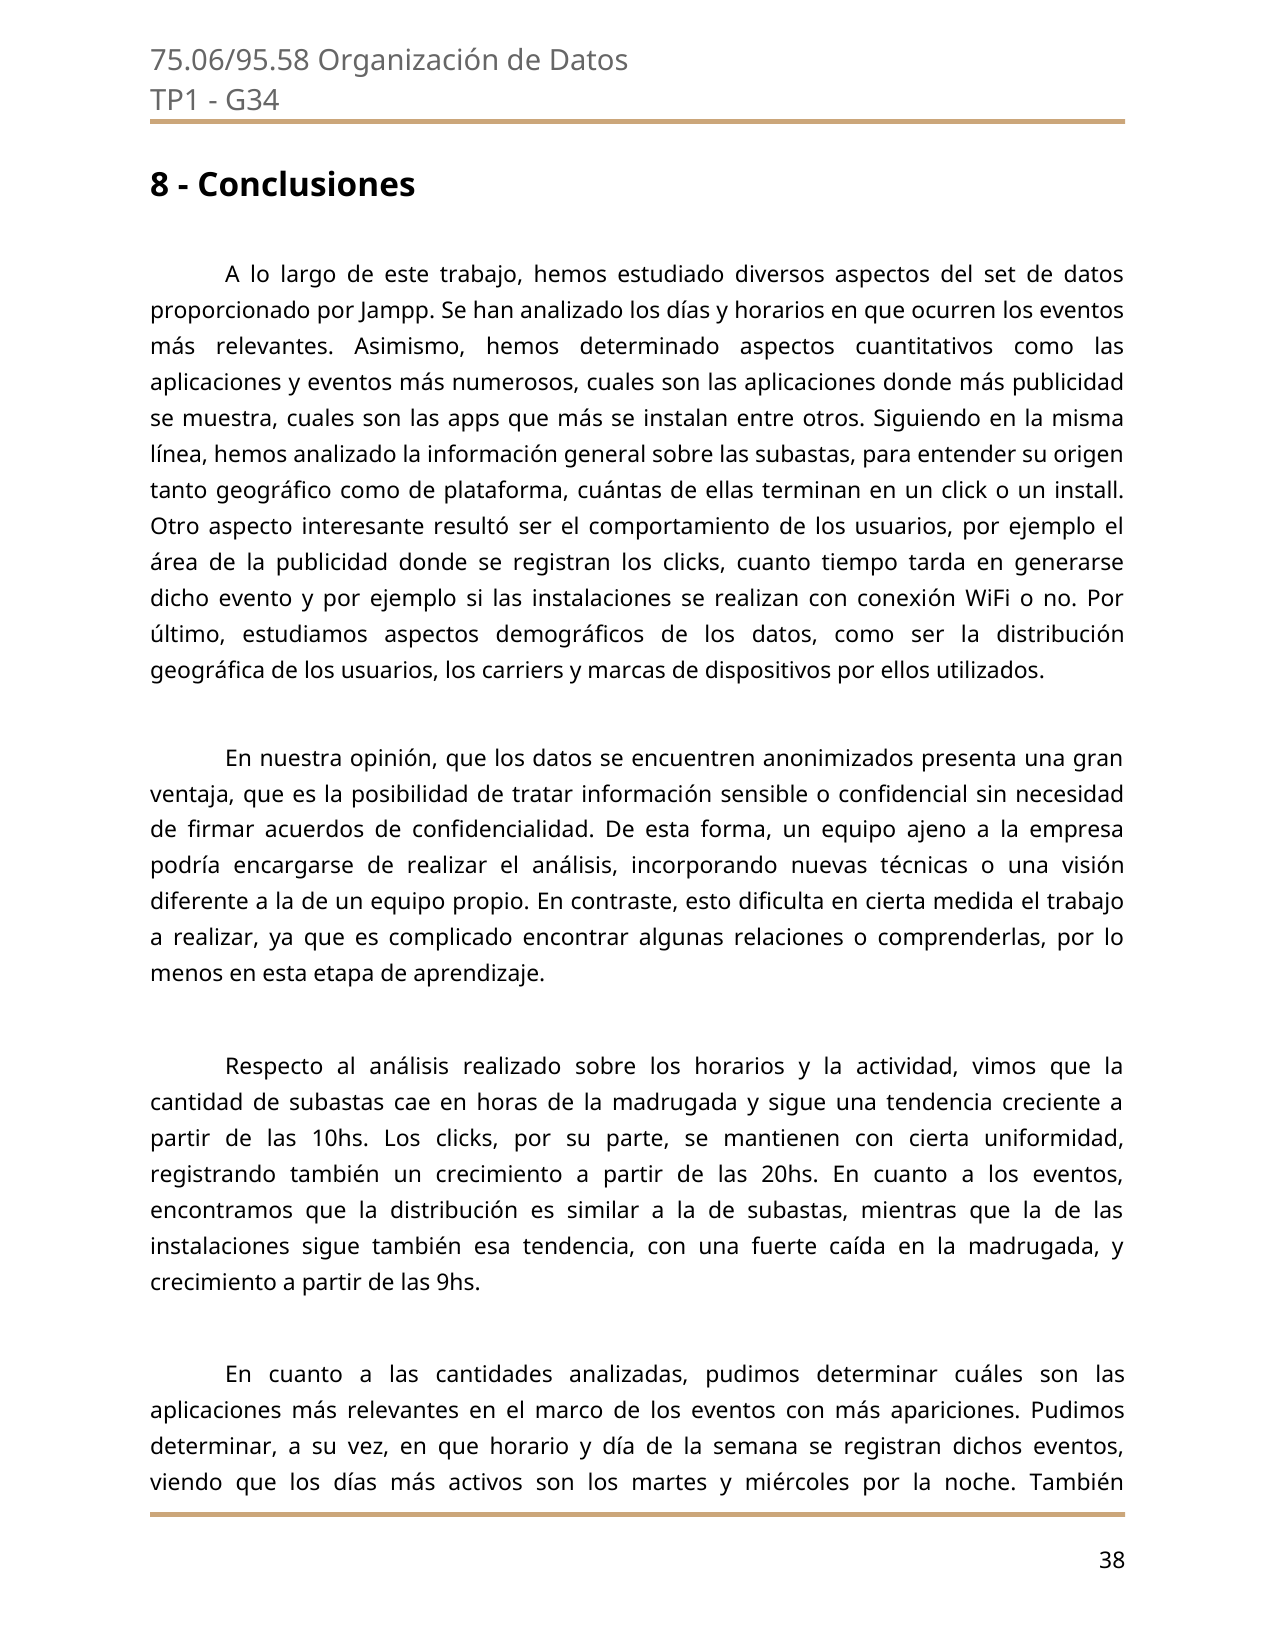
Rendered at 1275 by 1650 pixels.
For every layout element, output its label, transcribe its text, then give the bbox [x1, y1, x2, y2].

text En nuestra opinión, que los datos se encuentren anonimizados presenta una gran ventaja, que es la posibilidad de tratar información sensible o confidencial sin necesidad de firmar acuerdos de confidencialidad. De esta forma, un equipo ajeno a la empresa podría encargarse de realizar el análisis, incorporando nuevas técnicas o una visión diferente a la de un equipo propio. En contraste, esto dificulta en cierta medida el trabajo a realizar, ya que es complicado encontrar algunas relaciones o comprenderlas, por lo menos en esta etapa de aprendizaje. [150, 742, 1125, 988]
picture [150, 1512, 1125, 1517]
picture [150, 119, 1125, 124]
text En cuanto a las cantidades analizadas, pudimos determinar cuáles son las aplicaciones más relevantes en el marco de los eventos con más apariciones. Pudimos determinar, a su vez, en que horario y día de la semana se registran dichos eventos, viendo que los días más activos son los martes y miércoles por la noche. También [150, 1358, 1125, 1497]
text A lo largo de este trabajo, hemos estudiado diversos aspectos del set de datos proporcionado por Jampp. Se han analizado los días y horarios en que ocurren los eventos más relevantes. Asimismo, hemos determinado aspectos cuantitativos como las aplicaciones y eventos más numerosos, cuales son las aplicaciones donde más publicidad se muestra, cuales son las apps que más se instalan entre otros. Siguiendo en la misma línea, hemos analizado la información general sobre las subastas, para entender su origen tanto geográfico como de plataforma, cuántas de ellas terminan en un click o un install. Otro aspecto interesante resultó ser el comportamiento de los usuarios, por ejemplo el área de la publicidad donde se registran los clicks, cuanto tiempo tarda en generarse dicho evento y por ejemplo si las instalaciones se realizan con conexión WiFi o no. Por último, estudiamos aspectos demográficos de los datos, como ser la distribución geográfica de los usuarios, los carriers y marcas de dispositivos por ellos utilizados. [150, 258, 1125, 685]
text Respecto al análisis realizado sobre los horarios y la actividad, vimos que la cantidad de subastas cae en horas de la madrugada y sigue una tendencia creciente a partir de las 10hs. Los clicks, por su parte, se mantienen con cierta uniformidad, registrando también un crecimiento a partir de las 20hs. En cuanto a los eventos, encontramos que la distribución es similar a la de subastas, mientras que la de las instalaciones sigue también esa tendencia, con una fuerte caída en la madrugada, y crecimiento a partir de las 9hs. [150, 1050, 1125, 1297]
subtitle 8 - Conclusiones [150, 161, 1125, 206]
